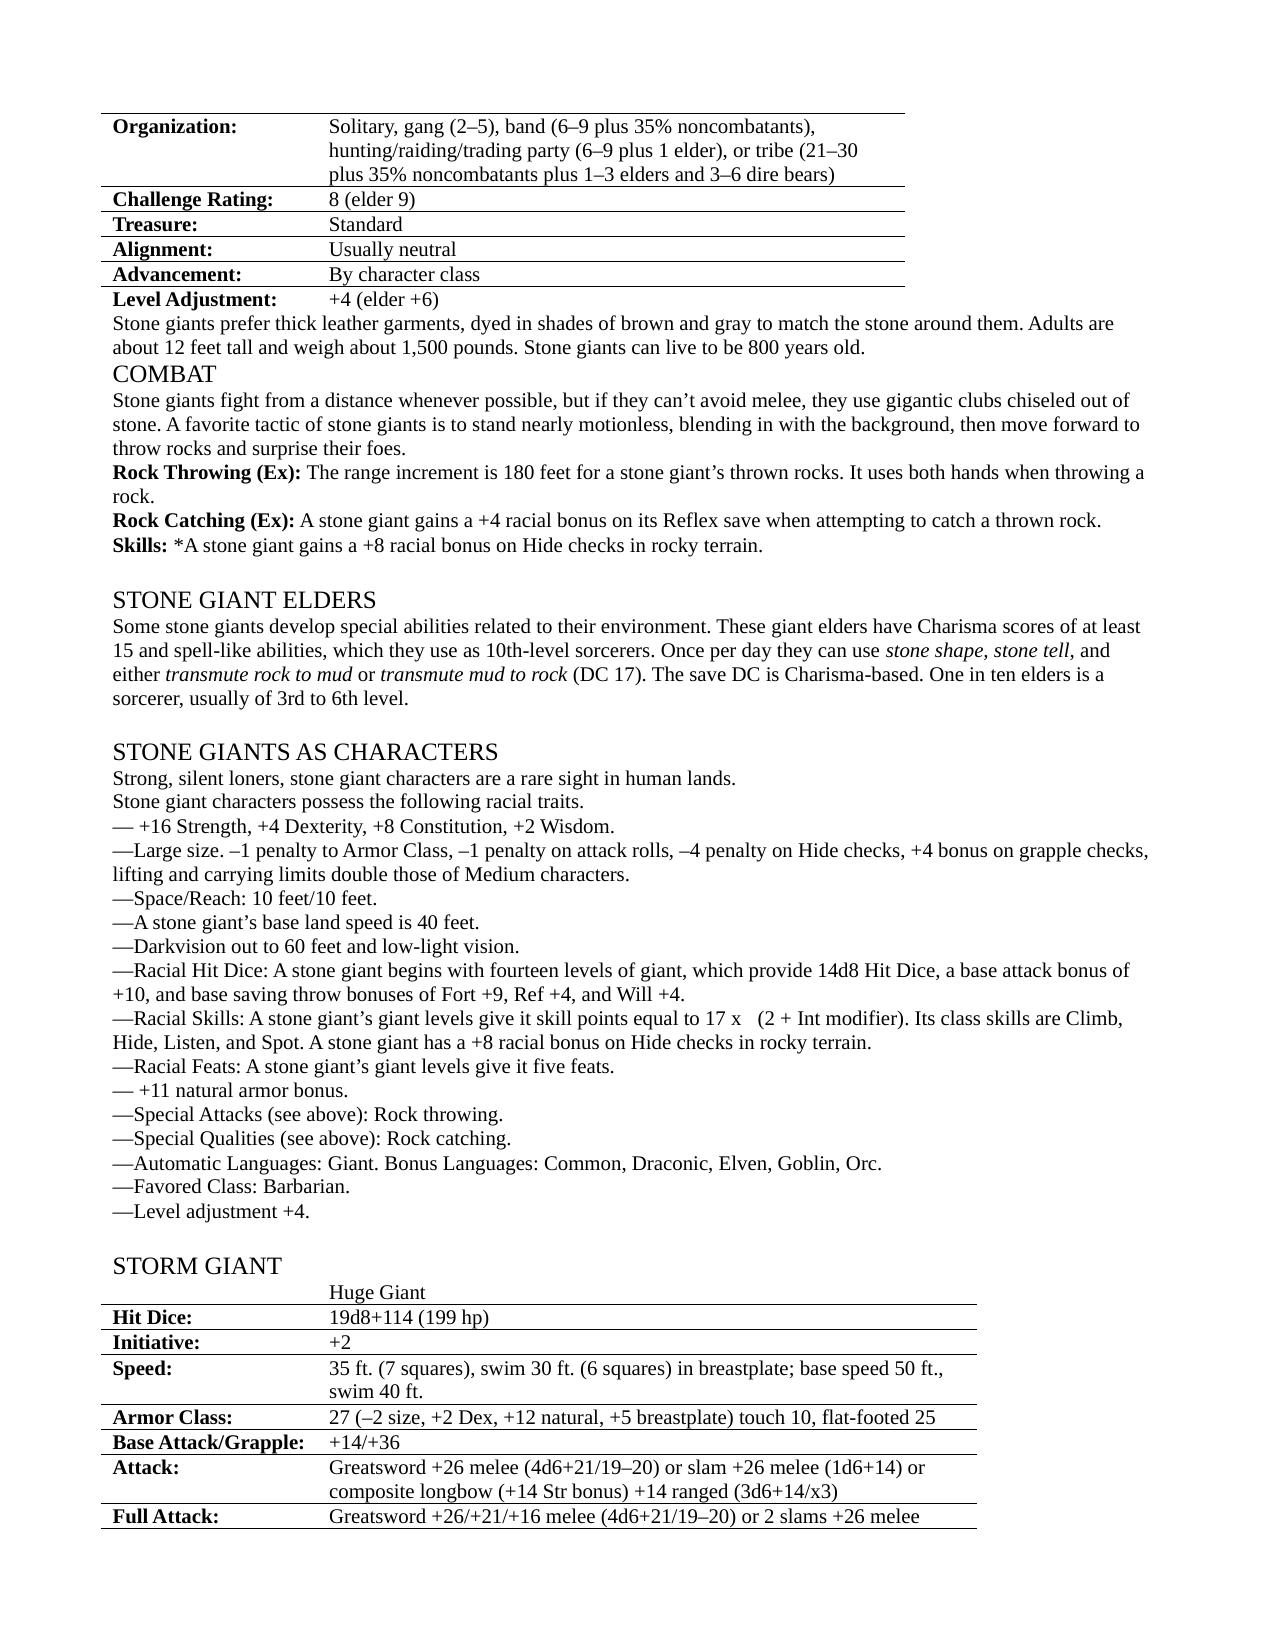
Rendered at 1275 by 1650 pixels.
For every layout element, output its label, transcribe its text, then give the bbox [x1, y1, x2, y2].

text —Space/Reach: 10 feet/10 feet. [112, 886, 1162, 910]
text STONE GIANT ELDERS [112, 585, 1162, 614]
table_cell Greatsword +26 melee (4d6+21/19–20) or slam +26 melee (1d6+14) or composite longbow (+14 Str bonus) +14 ranged (3d6+14/x3) [318, 1455, 977, 1503]
text Skills: *A stone giant gains a +8 racial bonus on Hide checks in rocky terrain. [112, 532, 1162, 557]
table_cell Full Attack: [101, 1504, 318, 1528]
text STONE GIANTS AS CHARACTERS [112, 737, 1162, 765]
table_cell Organization: [101, 114, 317, 186]
table_cell 19d8+114 (199 hp) [318, 1305, 977, 1329]
text — +16 Strength, +4 Dexterity, +8 Constitution, +2 Wisdom. [112, 813, 1162, 838]
text —Racial Hit Dice: A stone giant begins with fourteen levels of giant, which provide 14d8 Hit Dice, a base attack bonus of +10, and base saving throw bonuses of Fort +9, Ref +4, and Will +4. [112, 958, 1162, 1006]
text —Large size. –1 penalty to Armor Class, –1 penalty on attack rolls, –4 penalty on Hide checks, +4 bonus on grapple checks, lifting and carrying limits double those of Medium characters. [112, 838, 1162, 886]
table_cell Armor Class: [101, 1405, 318, 1429]
table_cell Solitary, gang (2–5), band (6–9 plus 35% noncombatants), hunting/raiding/trading party (6–9 plus 1 elder), or tribe (21–30 plus 35% noncombatants plus 1–3 elders and 3–6 dire bears) [318, 114, 905, 186]
text Rock Throwing (Ex): The range increment is 180 feet for a stone giant’s thrown rocks. It uses both hands when throwing a rock. [112, 460, 1162, 508]
table_cell +4 (elder +6) [318, 287, 905, 311]
text —Favored Class: Barbarian. [112, 1174, 1162, 1198]
table_cell Hit Dice: [101, 1305, 318, 1329]
text Stone giants prefer thick leather garments, dyed in shades of brown and gray to match the stone around them. Adults are about 12 feet tall and weigh about 1,500 pounds. Stone giants can live to be 800 years old. [112, 311, 1162, 359]
table_cell Attack: [101, 1455, 318, 1503]
table_cell By character class [318, 262, 905, 286]
text —Darkvision out to 60 feet and low-light vision. [112, 934, 1162, 958]
text — +11 natural armor bonus. [112, 1078, 1162, 1102]
text —Special Qualities (see above): Rock catching. [112, 1126, 1162, 1150]
table_cell Treasure: [101, 212, 317, 236]
text —A stone giant’s base land speed is 40 feet. [112, 910, 1162, 934]
text Stone giant characters possess the following racial traits. [112, 789, 1162, 813]
table_cell Level Adjustment: [101, 287, 317, 311]
table_cell Usually neutral [318, 237, 905, 261]
text —Automatic Languages: Giant. Bonus Languages: Common, Draconic, Elven, Goblin, Orc. [112, 1150, 1162, 1174]
text —Racial Skills: A stone giant’s giant levels give it skill points equal to 17 x(2 + Int modifier). Its class skills are Climb, Hide, Listen, and Spot. A stone giant has a +8 racial bonus on Hide checks in rocky terrain. [112, 1006, 1162, 1054]
text Strong, silent loners, stone giant characters are a rare sight in human lands. [112, 765, 1162, 789]
table_cell Initiative: [101, 1330, 318, 1354]
table_cell Speed: [101, 1355, 318, 1403]
table_cell Greatsword +26/+21/+16 melee (4d6+21/19–20) or 2 slams +26 melee [318, 1504, 977, 1528]
table_cell Alignment: [101, 237, 317, 261]
text Some stone giants develop special abilities related to their environment. These giant elders have Charisma scores of at least 15 and spell-like abilities, which they use as 10th-level sorcerers. Once per day they can use stone shape, stone tell, and either transmute rock to mud or transmute mud to rock (DC 17). The save DC is Charisma-based. One in ten elders is a sorcerer, usually of 3rd to 6th level. [112, 614, 1162, 710]
text —Level adjustment +4. [112, 1198, 1162, 1223]
table_cell 35 ft. (7 squares), swim 30 ft. (6 squares) in breastplate; base speed 50 ft., swim 40 ft. [318, 1355, 977, 1403]
text —Special Attacks (see above): Rock throwing. [112, 1102, 1162, 1126]
text STORM GIANT [112, 1251, 1162, 1280]
table_cell Standard [318, 212, 905, 236]
table_cell 8 (elder 9) [318, 187, 905, 211]
table_header Huge Giant [318, 1280, 977, 1304]
table_cell 27 (–2 size, +2 Dex, +12 natural, +5 breastplate) touch 10, flat-footed 25 [318, 1405, 977, 1429]
table_cell Advancement: [101, 262, 317, 286]
table_cell +14/+36 [318, 1430, 977, 1454]
text COMBAT [112, 359, 1162, 388]
table_header [101, 1280, 318, 1304]
table_cell Challenge Rating: [101, 187, 317, 211]
text Rock Catching (Ex): A stone giant gains a +4 racial bonus on its Reflex save when attempting to catch a thrown rock. [112, 508, 1162, 532]
text —Racial Feats: A stone giant’s giant levels give it five feats. [112, 1054, 1162, 1078]
table_cell +2 [318, 1330, 977, 1354]
text Stone giants fight from a distance whenever possible, but if they can’t avoid melee, they use gigantic clubs chiseled out of stone. A favorite tactic of stone giants is to stand nearly motionless, blending in with the background, then move forward to throw rocks and surprise their foes. [112, 388, 1162, 460]
table_cell Base Attack/Grapple: [101, 1430, 318, 1454]
